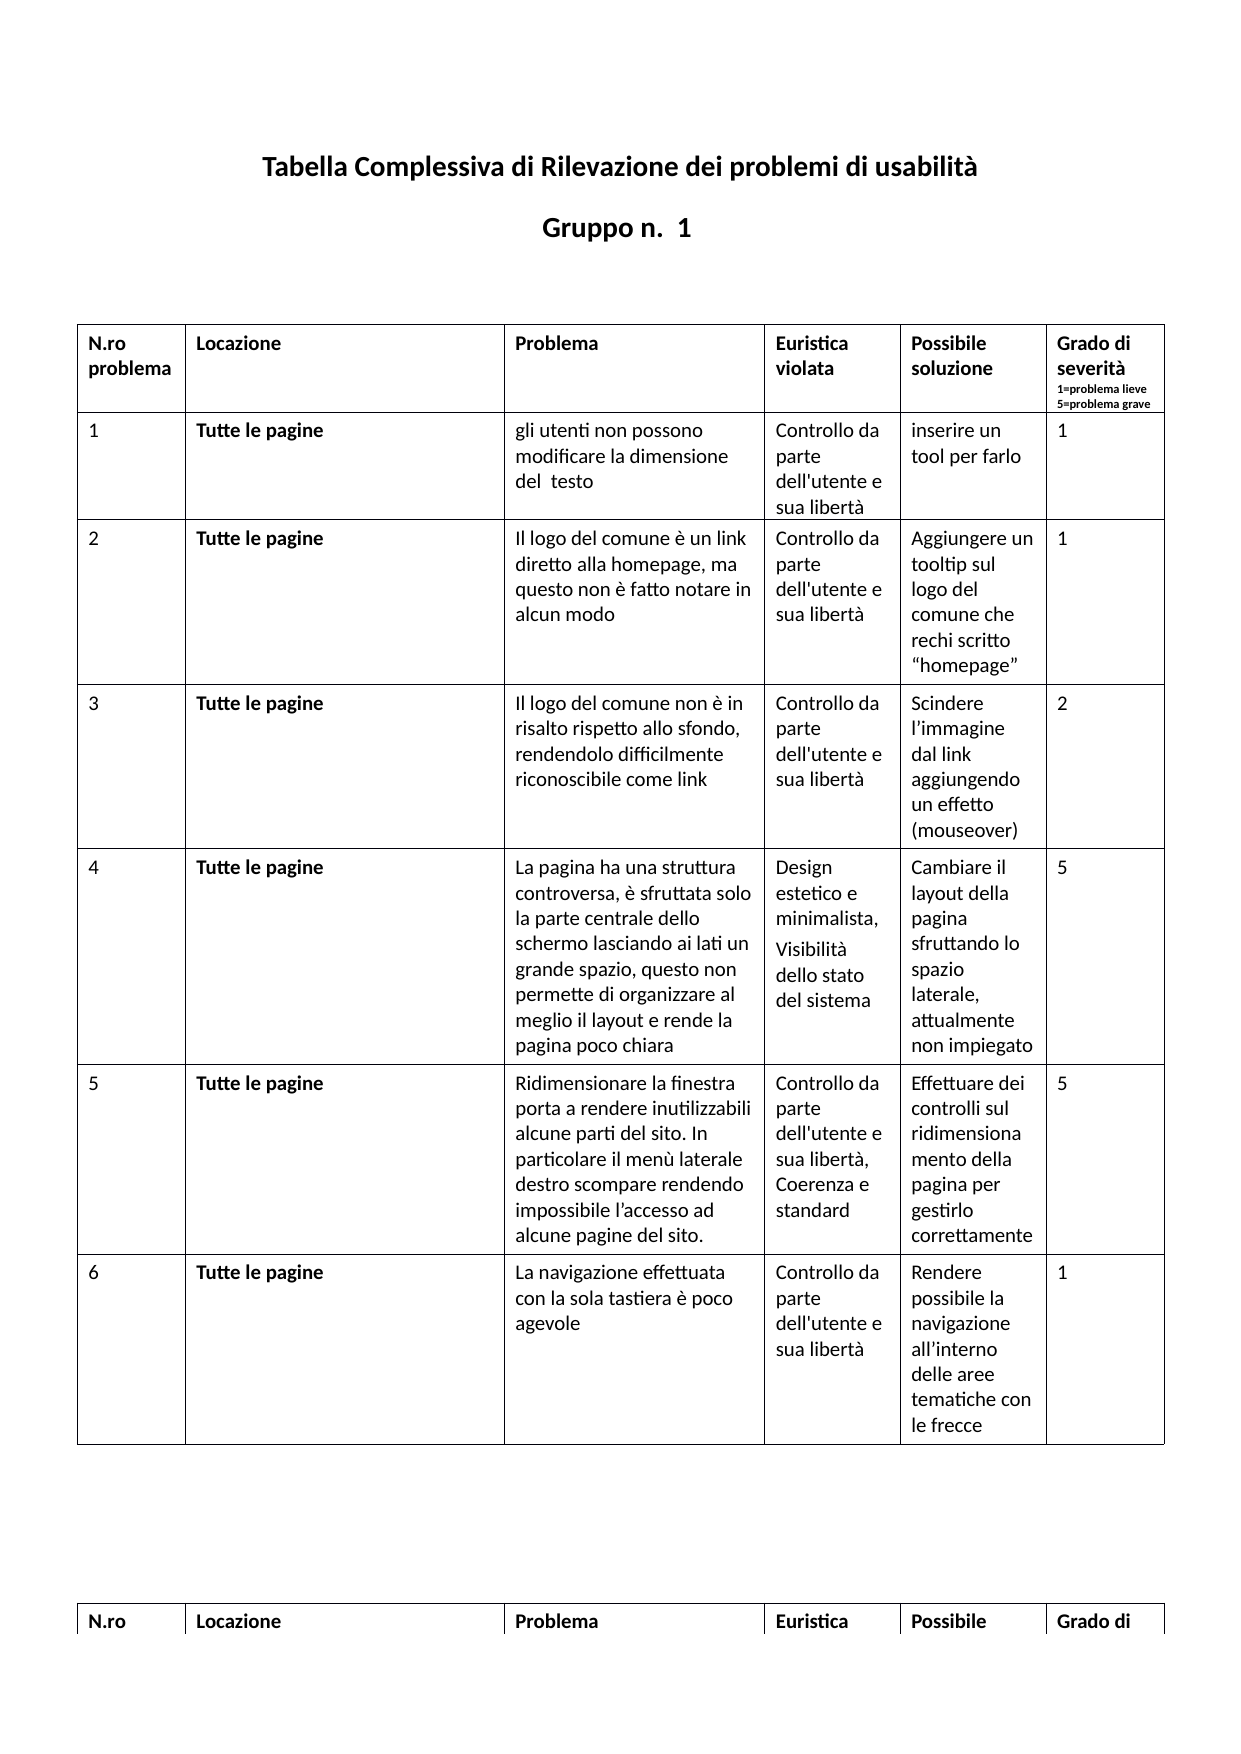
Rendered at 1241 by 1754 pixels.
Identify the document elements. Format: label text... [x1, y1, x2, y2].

table_cell Scindere l’immagine dal link aggiungendo un effetto (mouseover) [901, 685, 1046, 848]
table_cell Controllo da parte dell'utente e sua libertà [765, 1255, 900, 1443]
table_header Grado di [1047, 1604, 1164, 1634]
table_cell Design estetico e minimalista, Visibilità dello stato del sistema [765, 849, 900, 1064]
table_header Euristica violata [765, 325, 900, 412]
table_header Problema [505, 325, 764, 412]
table_header Euristica [765, 1604, 900, 1634]
table_cell 4 [78, 849, 185, 1064]
table_cell inserire un tool per farlo [901, 413, 1046, 519]
table_header Locazione [186, 325, 504, 412]
table_header Possibile [901, 1604, 1046, 1634]
table_cell Tutte le pagine [186, 849, 504, 1064]
table_cell Tutte le pagine [186, 413, 504, 519]
table_cell Controllo da parte dell'utente e sua libertà [765, 520, 900, 684]
table_header N.ro [78, 1604, 185, 1634]
table_cell Rendere possibile la navigazione all’interno delle aree tematiche con le frecce [901, 1255, 1046, 1443]
table_cell 1 [1047, 1255, 1164, 1443]
table_cell Il logo del comune è un link diretto alla homepage, ma questo non è fatto notare in alcun modo [505, 520, 764, 684]
table_cell 6 [78, 1255, 185, 1443]
table_cell Tutte le pagine [186, 1065, 504, 1253]
table_header N.ro problema [78, 325, 185, 412]
table_cell Cambiare il layout della pagina sfruttando lo spazio laterale, attualmente non impiegato [901, 849, 1046, 1064]
table_cell 1 [1047, 413, 1164, 519]
table_header Grado di severità 1=problema lieve 5=problema grave [1047, 325, 1164, 412]
table_header Problema [505, 1604, 764, 1634]
table_header Locazione [186, 1604, 504, 1634]
table_cell Il logo del comune non è in risalto rispetto allo sfondo, rendendolo difficilmente riconoscibile come link [505, 685, 764, 848]
table_cell La navigazione effettuata con la sola tastiera è poco agevole [505, 1255, 764, 1443]
text Tabella Complessiva di Rilevazione dei problemi di usabilità [118, 148, 1122, 183]
table_cell La pagina ha una struttura controversa, è sfruttata solo la parte centrale dello schermo lasciando ai lati un grande spazio, questo non permette di organizzare al meglio il layout e rende la pagina poco chiara [505, 849, 764, 1064]
table_cell Controllo da parte dell'utente e sua libertà, Coerenza e standard [765, 1065, 900, 1253]
table_cell 3 [78, 685, 185, 848]
table_cell Aggiungere un tooltip sul logo del comune che rechi scritto “homepage” [901, 520, 1046, 684]
table_cell 5 [1047, 849, 1164, 1064]
table_header Possibile soluzione [901, 325, 1046, 412]
table_cell 5 [78, 1065, 185, 1253]
table_cell Controllo da parte dell'utente e sua libertà [765, 685, 900, 848]
table_cell Effettuare dei controlli sul ridimensionamento della pagina per gestirlo correttamente [901, 1065, 1046, 1253]
table_cell Ridimensionare la finestra porta a rendere inutilizzabili alcune parti del sito. In particolare il menù laterale destro scompare rendendo impossibile l’accesso ad alcune pagine del sito. [505, 1065, 764, 1253]
table_cell gli utenti non possono modificare la dimensione del testo [505, 413, 764, 519]
table_cell Tutte le pagine [186, 1255, 504, 1443]
table_cell Controllo da parte dell'utente e sua libertà [765, 413, 900, 519]
table_cell Tutte le pagine [186, 520, 504, 684]
table_cell 1 [1047, 520, 1164, 684]
table_cell 2 [1047, 685, 1164, 848]
table_cell 1 [78, 413, 185, 519]
table_cell Tutte le pagine [186, 685, 504, 848]
text Gruppo n. 1 [118, 209, 1122, 245]
table_cell 2 [78, 520, 185, 684]
table_cell 5 [1047, 1065, 1164, 1253]
